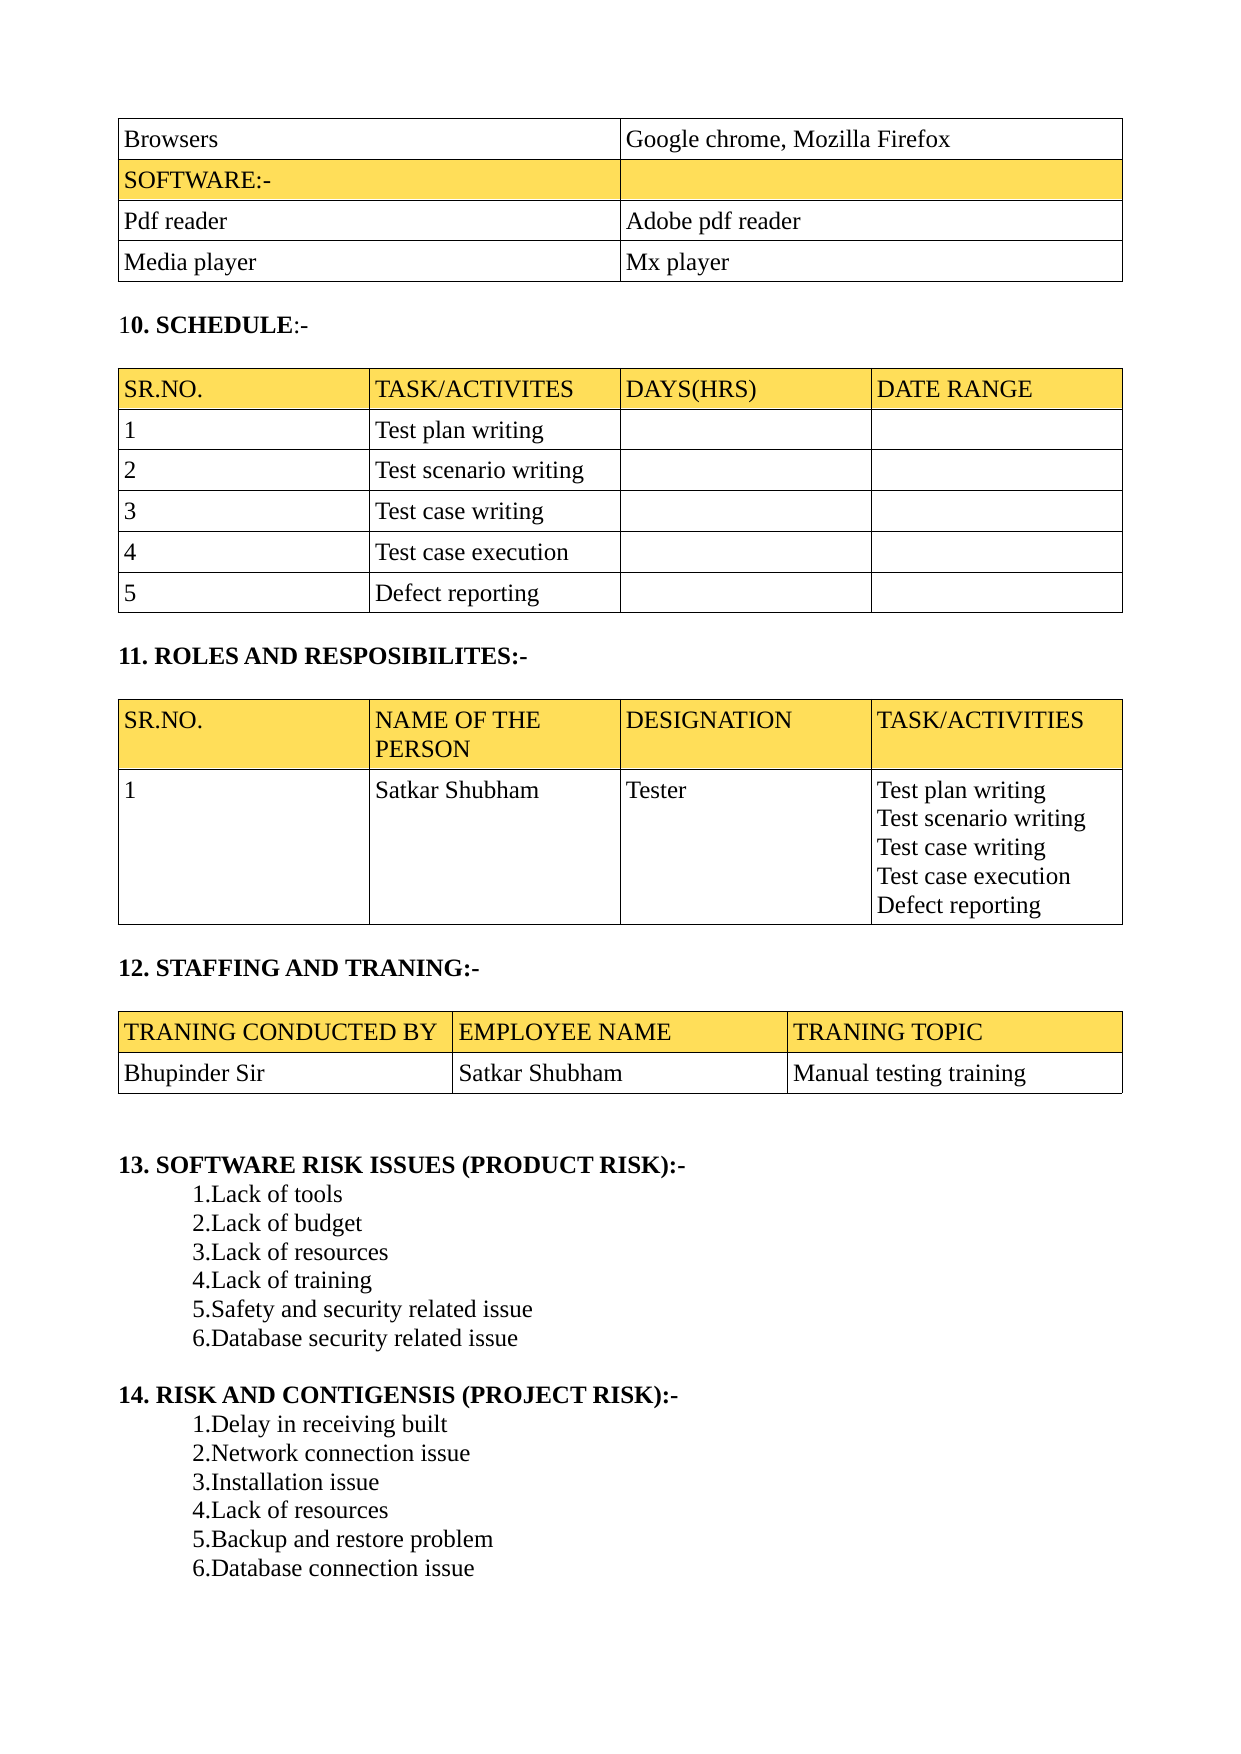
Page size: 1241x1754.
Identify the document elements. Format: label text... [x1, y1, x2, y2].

table_cell [872, 573, 1122, 612]
table_cell Test scenario writing [370, 450, 620, 490]
table_header DATE RANGE [872, 369, 1122, 408]
table_cell [621, 450, 871, 490]
text 1.Delay in receiving built [118, 1409, 1122, 1438]
table_cell SOFTWARE:- [119, 160, 620, 199]
table_cell Pdf reader [119, 201, 620, 240]
table_cell Test case writing [370, 491, 620, 531]
text 3.Installation issue [118, 1467, 1122, 1495]
text 5.Backup and restore problem [118, 1524, 1122, 1553]
text 11. ROLES AND RESPOSIBILITES:- [118, 641, 1122, 670]
table_cell Test plan writing Test scenario writing Test case writing Test case execution Defect reporting [872, 770, 1122, 924]
table_header TASK/ACTIVITES [370, 369, 620, 408]
table_cell 2 [119, 450, 369, 490]
table_cell Google chrome, Mozilla Firefox [621, 119, 1122, 159]
table_cell [872, 532, 1122, 571]
text 13. SOFTWARE RISK ISSUES (PRODUCT RISK):- [118, 1150, 1122, 1179]
table_cell Mx player [621, 241, 1122, 281]
text 10. SCHEDULE:- [118, 310, 1122, 339]
table_header SR.NO. [119, 369, 369, 408]
table_cell Test plan writing [370, 410, 620, 449]
table_header EMPLOYEE NAME [453, 1012, 787, 1052]
table_cell 4 [119, 532, 369, 571]
table_header TRANING CONDUCTED BY [119, 1012, 452, 1052]
table_cell Browsers [119, 119, 620, 159]
text 14. RISK AND CONTIGENSIS (PROJECT RISK):- [118, 1380, 1122, 1409]
table_cell [621, 160, 1122, 199]
table_cell Defect reporting [370, 573, 620, 612]
table_cell [621, 532, 871, 571]
table_header DAYS(HRS) [621, 369, 871, 408]
table_cell 1 [119, 410, 369, 449]
table_header DESIGNATION [621, 700, 871, 768]
text 12. STAFFING AND TRANING:- [118, 953, 1122, 982]
text 5.Safety and security related issue [118, 1294, 1122, 1323]
table_cell 5 [119, 573, 369, 612]
table_cell 1 [119, 770, 369, 924]
text 4.Lack of training [118, 1265, 1122, 1294]
table_cell Manual testing training [788, 1053, 1122, 1092]
table_cell Media player [119, 241, 620, 281]
table_cell [872, 410, 1122, 449]
text 2.Network connection issue [118, 1438, 1122, 1467]
table_cell Bhupinder Sir [119, 1053, 452, 1092]
table_cell Test case execution [370, 532, 620, 571]
table_cell Satkar Shubham [370, 770, 620, 924]
table_header TASK/ACTIVITIES [872, 700, 1122, 768]
table_header TRANING TOPIC [788, 1012, 1122, 1052]
text 4.Lack of resources [118, 1495, 1122, 1524]
text 2.Lack of budget [118, 1208, 1122, 1237]
table_cell 3 [119, 491, 369, 531]
table_header NAME OF THE PERSON [370, 700, 620, 768]
table_cell [621, 491, 871, 531]
table_cell [621, 573, 871, 612]
table_cell [621, 410, 871, 449]
table_cell Adobe pdf reader [621, 201, 1122, 240]
text 6.Database security related issue [118, 1323, 1122, 1352]
text 1.Lack of tools [118, 1179, 1122, 1208]
table_cell [872, 450, 1122, 490]
text 3.Lack of resources [118, 1237, 1122, 1265]
table_cell Satkar Shubham [453, 1053, 787, 1092]
table_header SR.NO. [119, 700, 369, 768]
table_cell [872, 491, 1122, 531]
table_cell Tester [621, 770, 871, 924]
text 6.Database connection issue [118, 1553, 1122, 1582]
